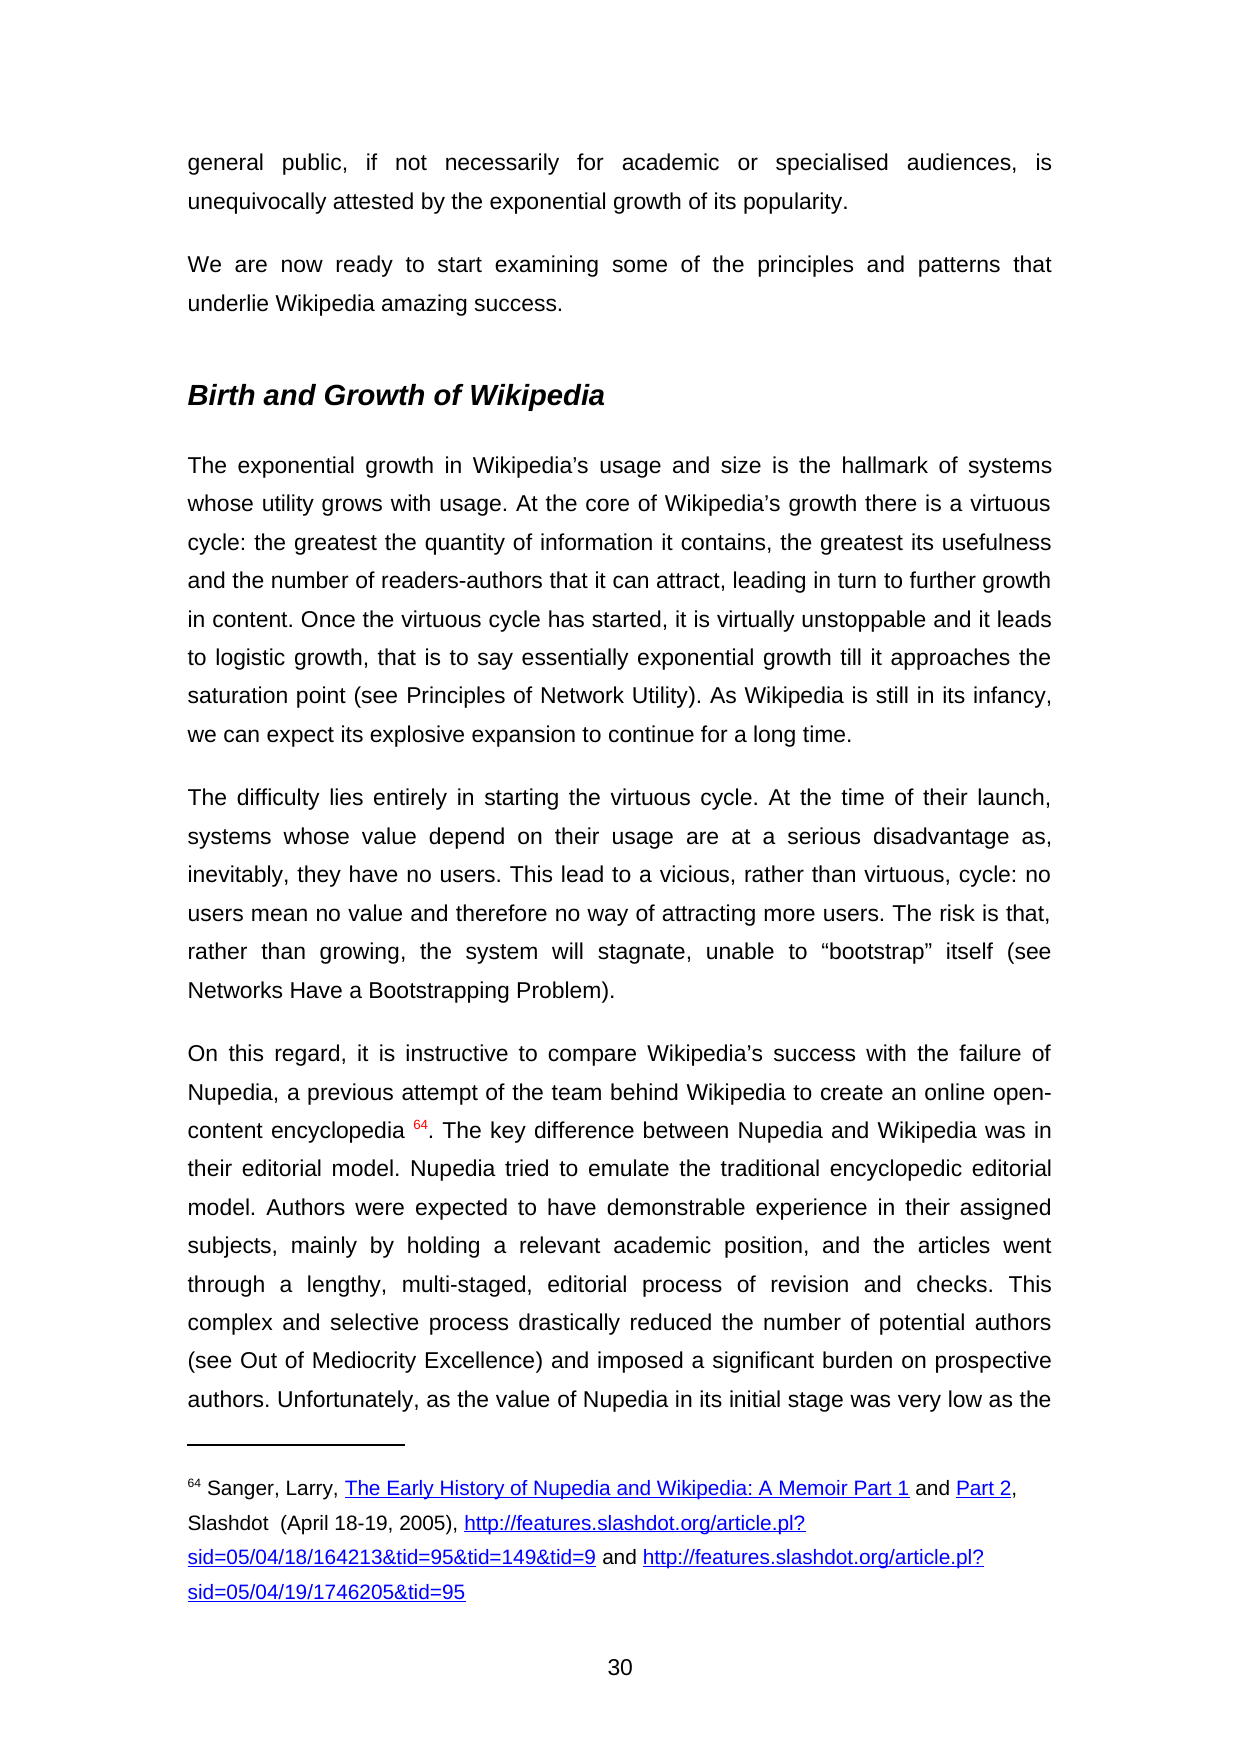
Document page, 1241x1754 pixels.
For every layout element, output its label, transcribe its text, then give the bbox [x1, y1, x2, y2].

text On this regard, it is instructive to compare Wikipedia’s success with the failure of Nupedia, a previous attempt of the team behind Wikipedia to create an online open-content encyclopedia . The key difference between Nupedia and Wikipedia was in their editorial model. Nupedia tried to emulate the traditional encyclopedic editorial model. Authors were expected to have demonstrable experience in their assigned subjects, mainly by holding a relevant academic position, and the articles went through a lengthy, multi-staged, editorial process of revision and checks. This complex and selective process drastically reduced the number of potential authors (see Out of Mediocrity Excellence) and imposed a significant burden on prospective authors. Unfortunately, as the value of Nupedia in its initial stage was very low as the [187, 1041, 1053, 1412]
text The difficulty lies entirely in starting the virtuous cycle. At the time of their launch, systems whose value depend on their usage are at a serious disadvantage as, inevitably, they have no users. This lead to a vicious, rather than virtuous, cycle: no users mean no value and therefore no way of attracting more users. The risk is that, rather than growing, the system will stagnate, unable to “bootstrap” itself (see Networks Have a Bootstrapping Problem). [187, 785, 1053, 1003]
text Sanger, Larry, The Early History of Nupedia and Wikipedia: A Memoir Part 1 and Part 2, Slashdot (April 18-19, 2005), http://features.slashdot.org/article.pl?sid=05/04/18/164213&tid=95&tid=149&tid=9 and http://features.slashdot.org/article.pl?sid=05/04/19/1746205&tid=95 [187, 1476, 1053, 1604]
text We are now ready to start examining some of the principles and patterns that underlie Wikipedia amazing success. [187, 252, 1053, 316]
text The exponential growth in Wikipedia’s usage and size is the hallmark of systems whose utility grows with usage. At the core of Wikipedia’s growth there is a virtuous cycle: the greatest the quantity of information it contains, the greatest its usefulness and the number of readers-authors that it can attract, leading in turn to further growth in content. Once the virtuous cycle has started, it is virtually unstoppable and it leads to logistic growth, that is to say essentially exponential growth till it approaches the saturation point (see Principles of Network Utility). As Wikipedia is still in its infancy, we can expect its explosive expansion to continue for a long time. [187, 453, 1053, 747]
text general public, if not necessarily for academic or specialised audiences, is unequivocally attested by the exponential growth of its popularity. [187, 150, 1053, 214]
subtitle Birth and Growth of Wikipedia [187, 379, 1053, 411]
